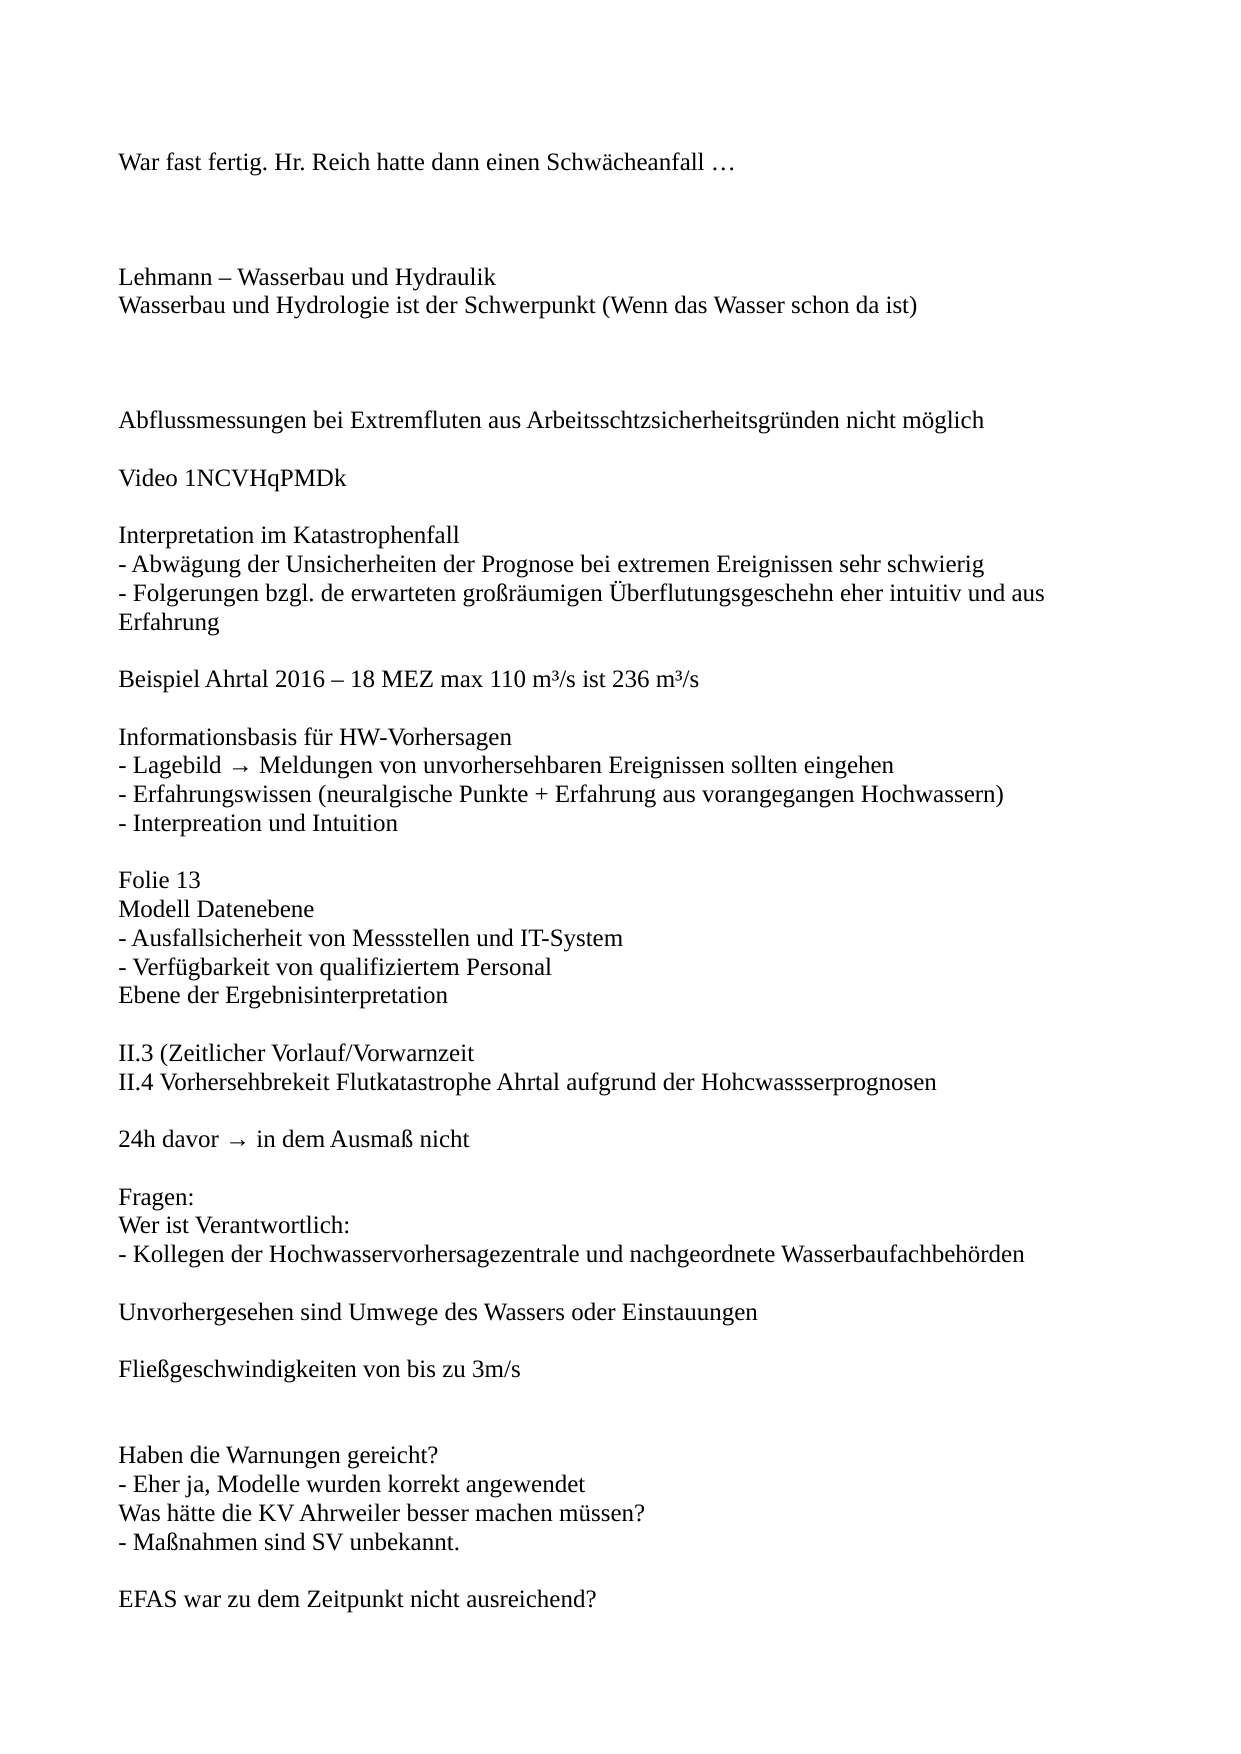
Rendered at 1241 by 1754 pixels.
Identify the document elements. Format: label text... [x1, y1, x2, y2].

text Wer ist Verantwortlich: [118, 1211, 1122, 1239]
text - Interpreation und Intuition [118, 808, 1122, 837]
text Lehmann – Wasserbau und Hydraulik [118, 262, 1122, 291]
text II.3 (Zeitlicher Vorlauf/Vorwarnzeit [118, 1038, 1122, 1067]
text Video 1NCVHqPMDk [118, 463, 1122, 492]
text - Folgerungen bzgl. de erwarteten großräumigen Überflutungsgeschehn eher intuitiv und aus Erfahrung [118, 578, 1122, 636]
text EFAS war zu dem Zeitpunkt nicht ausreichend? [118, 1584, 1122, 1613]
text 24h davor → in dem Ausmaß nicht [118, 1124, 1122, 1153]
text Informationsbasis für HW-Vorhersagen [118, 722, 1122, 751]
text - Maßnahmen sind SV unbekannt. [118, 1527, 1122, 1556]
text Ebene der Ergebnisinterpretation [118, 981, 1122, 1009]
text - Eher ja, Modelle wurden korrekt angewendet [118, 1469, 1122, 1498]
text Fragen: [118, 1182, 1122, 1211]
text - Verfügbarkeit von qualifiziertem Personal [118, 952, 1122, 981]
text - Lagebild → Meldungen von unvorhersehbaren Ereignissen sollten eingehen [118, 751, 1122, 779]
text Unvorhergesehen sind Umwege des Wassers oder Einstauungen [118, 1297, 1122, 1326]
text Was hätte die KV Ahrweiler besser machen müssen? [118, 1498, 1122, 1527]
text Fließgeschwindigkeiten von bis zu 3m/s [118, 1354, 1122, 1383]
text Interpretation im Katastrophenfall [118, 521, 1122, 549]
text Modell Datenebene [118, 894, 1122, 923]
text Beispiel Ahrtal 2016 – 18 MEZ max 110 m³/s ist 236 m³/s [118, 664, 1122, 693]
text Haben die Warnungen gereicht? [118, 1441, 1122, 1469]
text Folie 13 [118, 866, 1122, 894]
text - Ausfallsicherheit von Messstellen und IT-System [118, 923, 1122, 952]
text Abflussmessungen bei Extremfluten aus Arbeitsschtzsicherheitsgründen nicht möglich [118, 406, 1122, 434]
text - Kollegen der Hochwasservorhersagezentrale und nachgeordnete Wasserbaufachbehörden [118, 1239, 1122, 1268]
text - Abwägung der Unsicherheiten der Prognose bei extremen Ereignissen sehr schwierig [118, 549, 1122, 578]
text War fast fertig. Hr. Reich hatte dann einen Schwächeanfall … [118, 147, 1122, 176]
text Wasserbau und Hydrologie ist der Schwerpunkt (Wenn das Wasser schon da ist) [118, 291, 1122, 319]
text II.4 Vorhersehbrekeit Flutkatastrophe Ahrtal aufgrund der Hohcwassserprognosen [118, 1067, 1122, 1096]
text - Erfahrungswissen (neuralgische Punkte + Erfahrung aus vorangegangen Hochwassern) [118, 779, 1122, 808]
